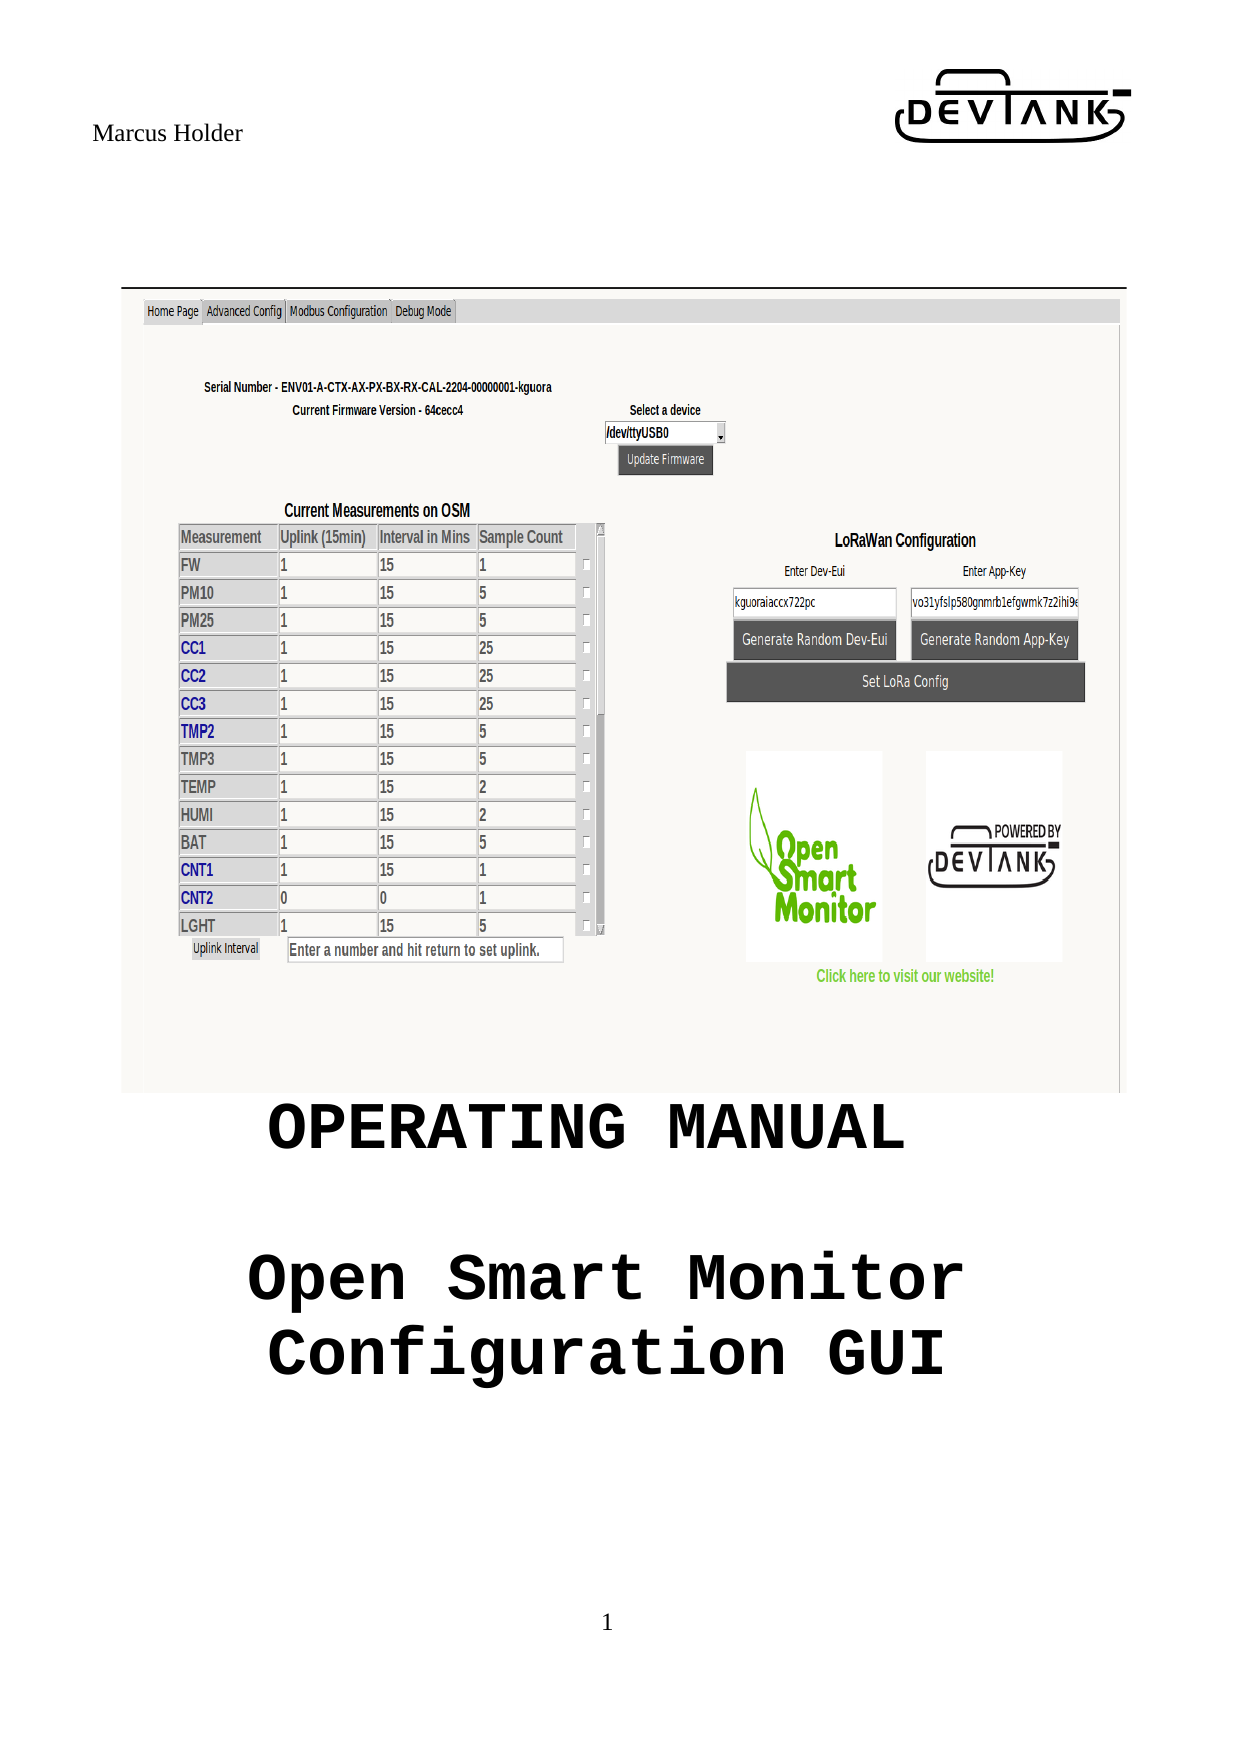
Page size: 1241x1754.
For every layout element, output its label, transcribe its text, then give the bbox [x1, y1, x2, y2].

text OPERATING MANUAL [92, 281, 1122, 1168]
picture [895, 69, 1132, 143]
picture [121, 287, 1127, 1093]
text Open Smart Monitor Configuration GUI [92, 1243, 1122, 1394]
